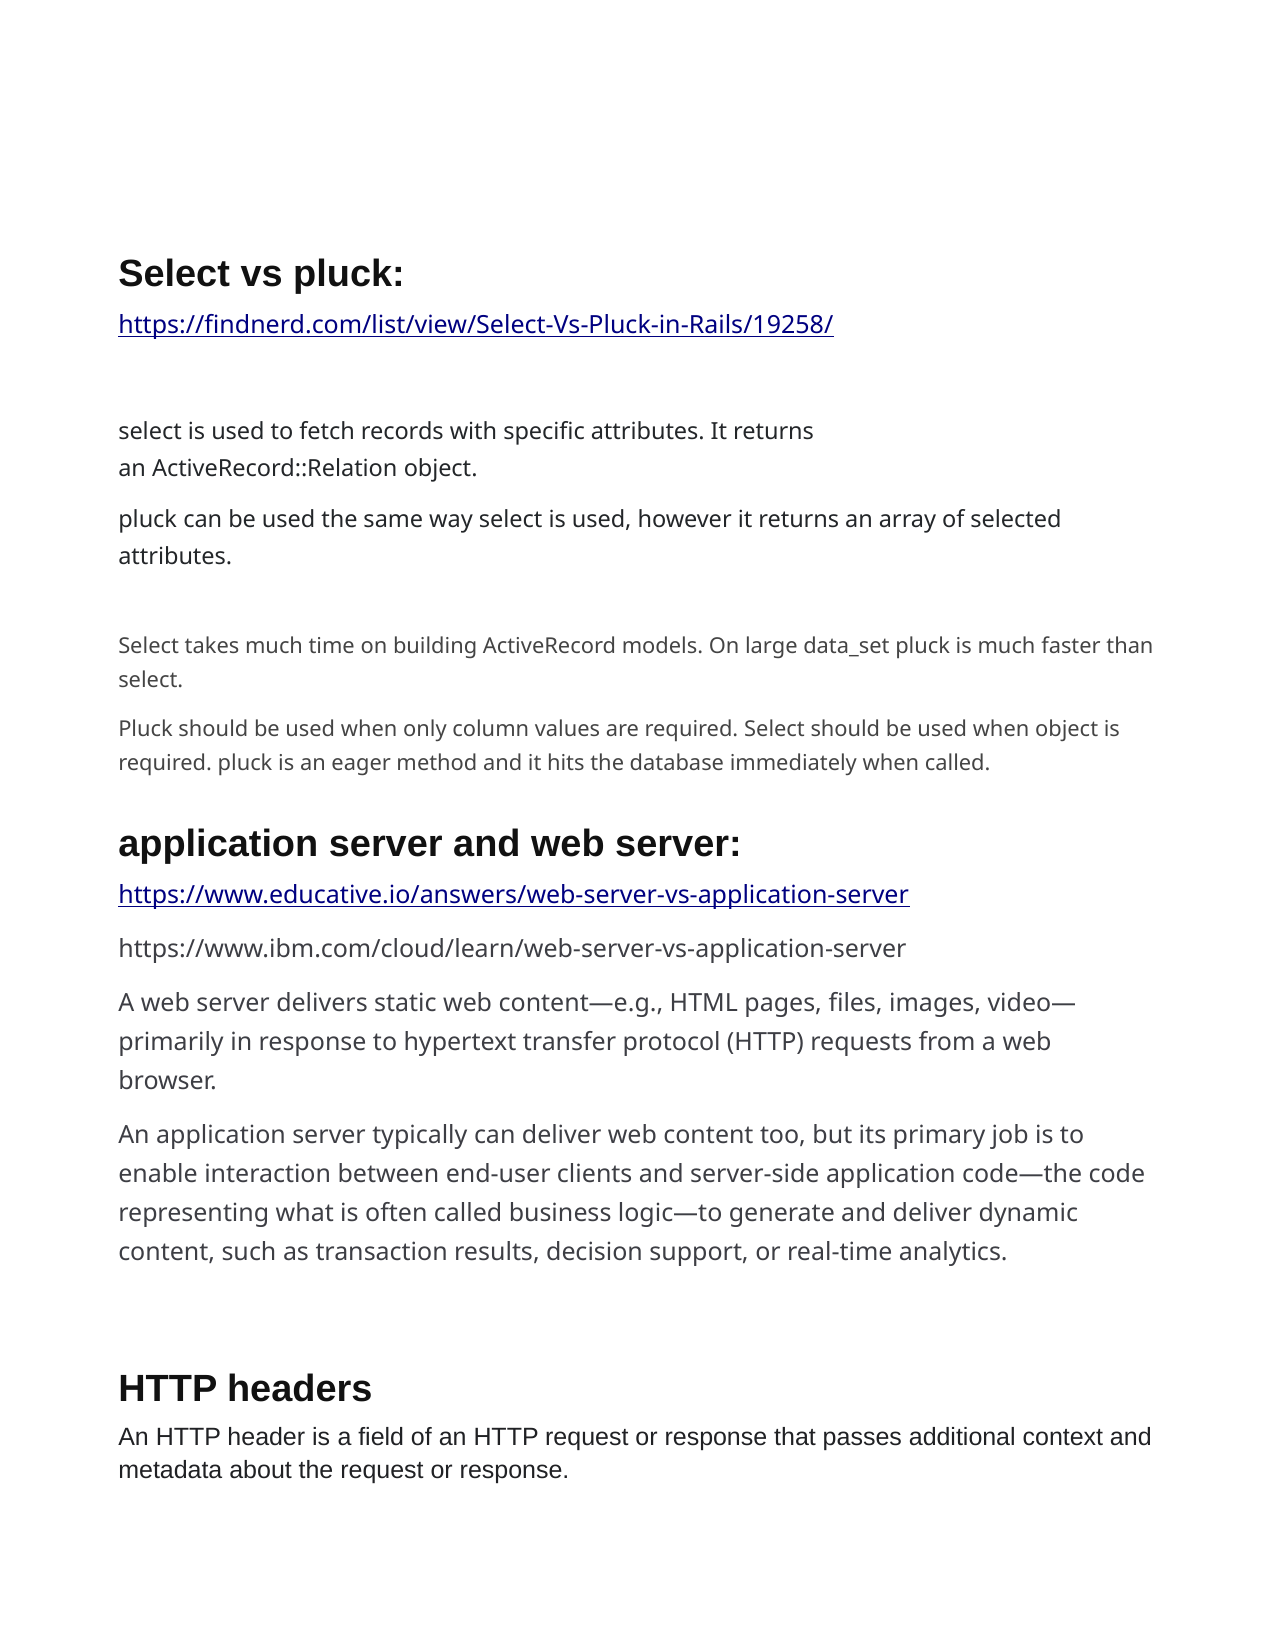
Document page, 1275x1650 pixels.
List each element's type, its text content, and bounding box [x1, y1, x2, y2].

text https://www.ibm.com/cloud/learn/web-server-vs-application-server [118, 930, 1157, 964]
text https://findnerd.com/list/view/Select-Vs-Pluck-in-Rails/19258/ [118, 307, 1157, 341]
text https://www.educative.io/answers/web-server-vs-application-server [118, 877, 1157, 911]
subtitle Select vs pluck: [118, 251, 1157, 294]
text pluck can be used the same way select is used, however it returns an array of selected attributes. [118, 502, 1157, 571]
text An application server typically can deliver web content too, but its primary job is to enable interaction between end-user clients and server-side application code—the code representing what is often called business logic—to generate and deliver dynamic content, such as transaction results, decision support, or real-time analytics. [118, 1116, 1157, 1268]
text Pluck should be used when only column values are required. Select should be used when object is required. pluck is an eager method and it hits the database immediately when called. [118, 713, 1157, 777]
text Select takes much time on building ActiveRecord models. On large data_set pluck is much faster than select. [118, 630, 1157, 694]
text An HTTP header is a field of an HTTP request or response that passes additional context and metadata about the request or response. [118, 1422, 1157, 1484]
subtitle application server and web server: [118, 821, 1157, 864]
text A web server delivers static web content—e.g., HTML pages, files, images, video—primarily in response to hypertext transfer protocol (HTTP) requests from a web browser. [118, 984, 1157, 1097]
subtitle HTTP headers [118, 1366, 1157, 1410]
text select is used to fetch records with specific attributes. It returns an ActiveRecord::Relation object. [118, 414, 1157, 483]
